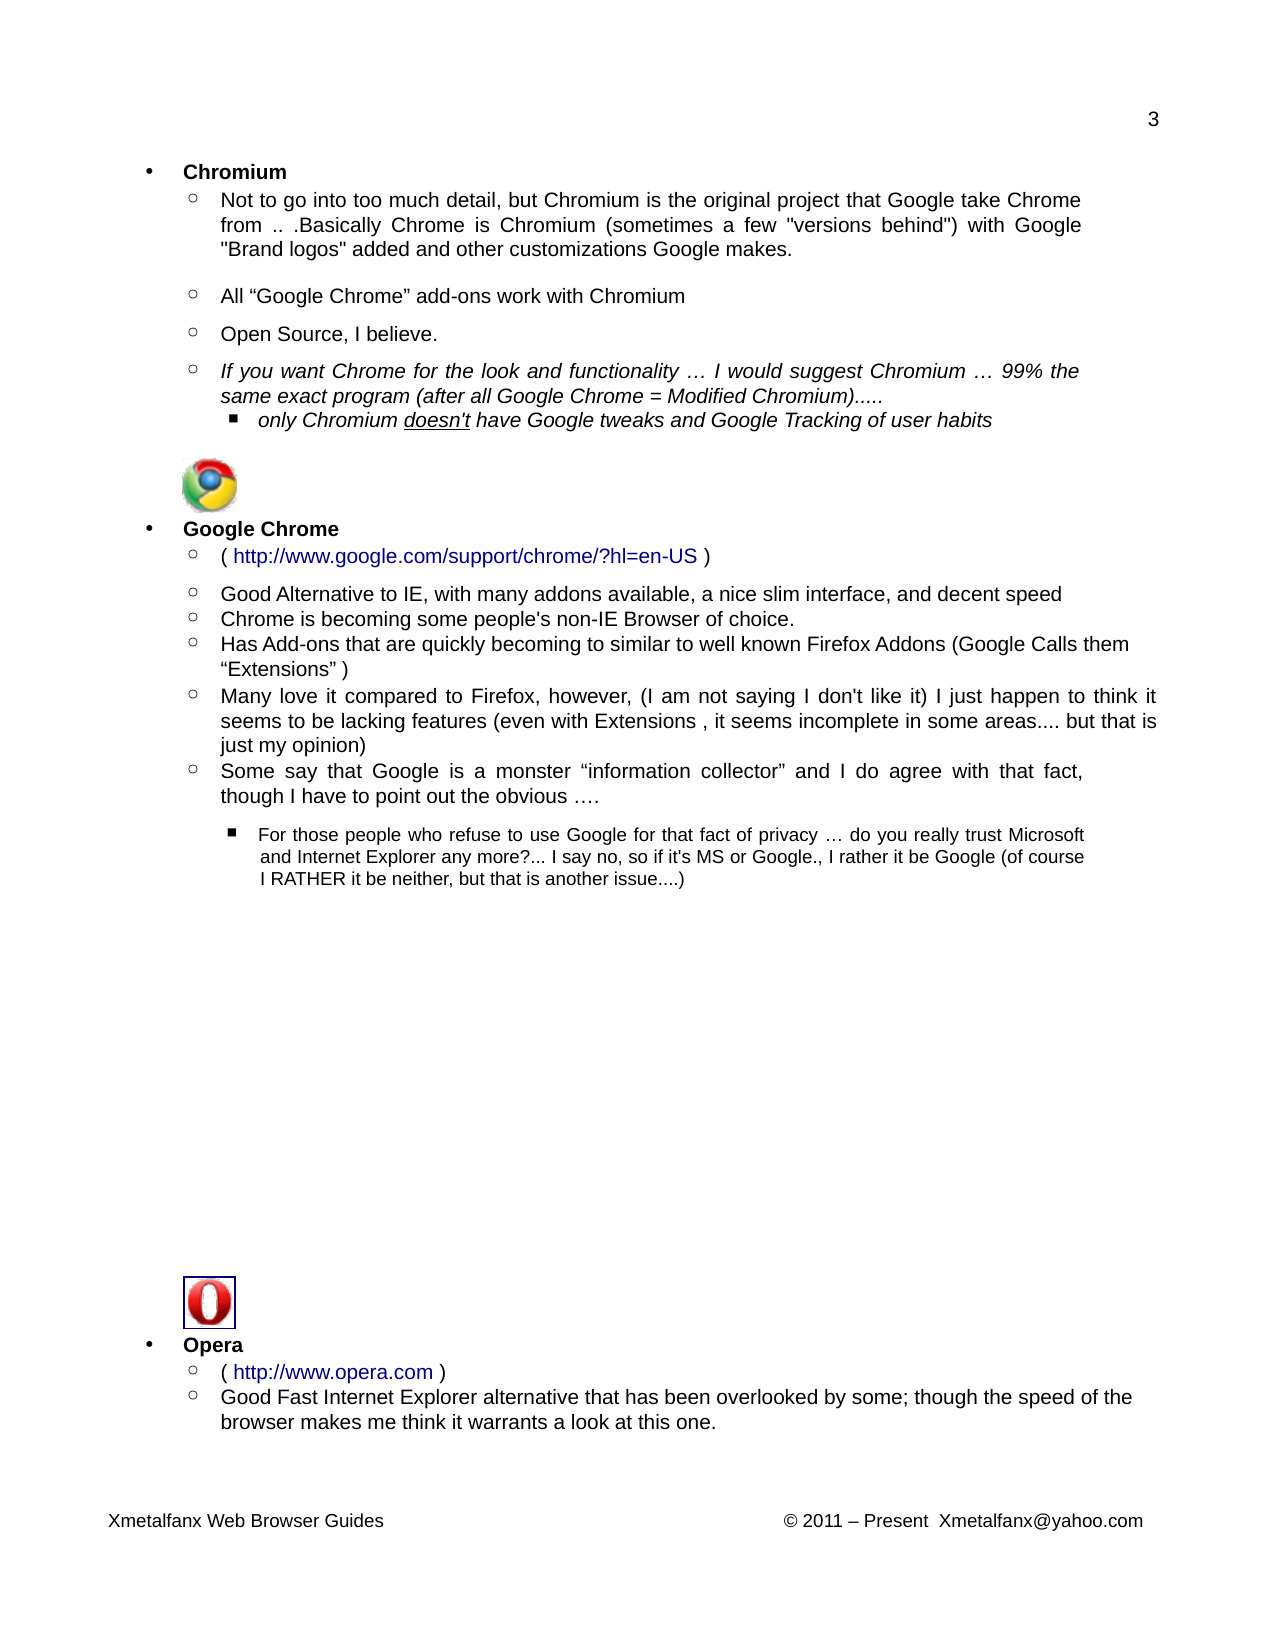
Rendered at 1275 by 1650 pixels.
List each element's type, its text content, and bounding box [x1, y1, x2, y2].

list Good Fast Internet Explorer alternative that has been overlooked by some; though the speed of the browser makes me think it warrants a look at this one. [183, 1385, 1159, 1434]
list Some say that Google is a monster “information collector” and I do agree with that fact, though I have to point out the obvious …. [183, 759, 1085, 808]
subtitle Google Chrome [145, 516, 1159, 541]
list Not to go into too much detail, but Chromium is the original project that Google take Chrome from .. .Basically Chrome is Chromium (sometimes a few "versions behind") with Google "Brand logos" added and other customizations Google makes. [183, 187, 1084, 260]
list Many love it compared to Firefox, however, (I am not saying I don't like it) I just happen to think it seems to be lacking features (even with Extensions , it seems incomplete in some areas.... but that is just my opinion) [183, 683, 1159, 756]
list For those people who refuse to use Google for that fact of privacy … do you really trust Microsoft and Internet Explorer any more?... I say no, so if it's MS or Google., I rather it be Google (of course I RATHER it be neither, but that is another issue....) [222, 823, 1085, 889]
picture [185, 1278, 234, 1328]
subtitle Chromium [145, 160, 1159, 184]
list Has Add-ons that are quickly becoming to similar to well known Firefox Addons (Google Calls them “Extensions” ) [183, 631, 1159, 680]
subtitle Opera [145, 1332, 1159, 1357]
list Open Source, I believe. [183, 322, 1084, 347]
list only Chromium doesn't have Google tweaks and Google Tracking of user habits [224, 408, 1084, 433]
list ( http://www.google.com/support/chrome/?hl=en-US ) [183, 544, 1159, 569]
picture [181, 457, 238, 514]
list If you want Chrome for the look and functionality … I would suggest Chromium … 99% the same exact program (after all Google Chrome = Modified Chromium)..... [183, 359, 1084, 408]
list All “Google Chrome” add-ons work with Chromium [183, 284, 1084, 309]
list Chrome is becoming some people's non-IE Browser of choice. [183, 606, 1159, 631]
list Good Alternative to IE, with many addons available, a nice slim interface, and decent speed [183, 581, 1159, 606]
list ( http://www.opera.com ) [183, 1360, 1159, 1385]
